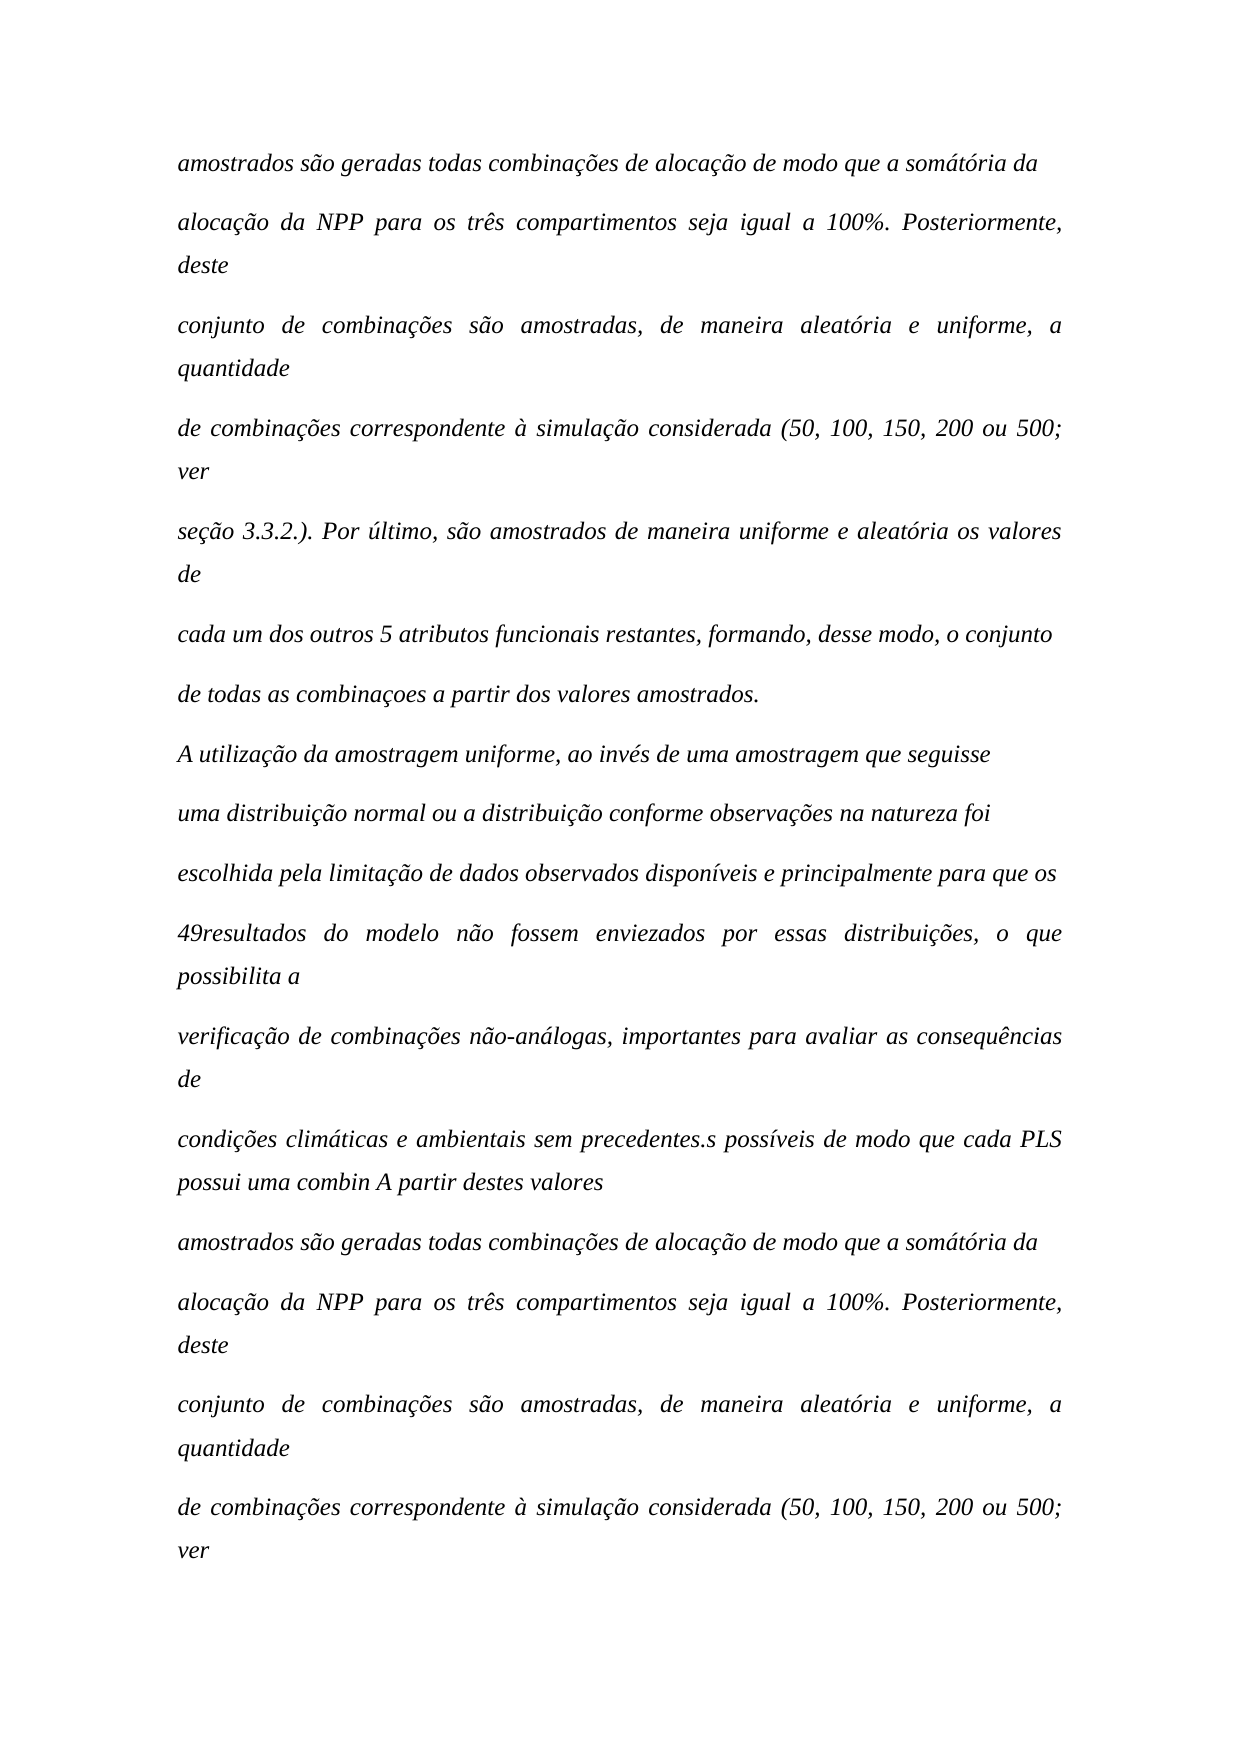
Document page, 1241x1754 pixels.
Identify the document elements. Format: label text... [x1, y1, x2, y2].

text escolhida pela limitação de dados observados disponíveis e principalmente para que os [177, 858, 1063, 887]
text alocação da NPP para os três compartimentos seja igual a 100%. Posteriormente, deste [177, 207, 1063, 279]
text conjunto de combinações são amostradas, de maneira aleatória e uniforme, a quantidade [177, 310, 1063, 382]
text de combinações correspondente à simulação considerada (50, 100, 150, 200 ou 500; ver [177, 413, 1063, 485]
text 49resultados do modelo não fossem enviezados por essas distribuições, o que possibilita a [177, 918, 1063, 990]
text amostrados são geradas todas combinações de alocação de modo que a somátória da [177, 1227, 1063, 1256]
text cada um dos outros 5 atributos funcionais restantes, formando, desse modo, o conjunto [177, 619, 1063, 648]
text de todas as combinaçoes a partir dos valores amostrados. [177, 679, 1063, 708]
text seção 3.3.2.). Por último, são amostrados de maneira uniforme e aleatória os valores de [177, 516, 1063, 588]
text verificação de combinações não-análogas, importantes para avaliar as consequências de [177, 1021, 1063, 1093]
text A utilização da amostragem uniforme, ao invés de uma amostragem que seguisse [177, 739, 1063, 767]
text conjunto de combinações são amostradas, de maneira aleatória e uniforme, a quantidade [177, 1389, 1063, 1461]
text condições climáticas e ambientais sem precedentes.s possíveis de modo que cada PLS possui uma combin A partir destes valores [177, 1124, 1063, 1196]
text alocação da NPP para os três compartimentos seja igual a 100%. Posteriormente, deste [177, 1287, 1063, 1358]
text uma distribuição normal ou a distribuição conforme observações na natureza foi [177, 798, 1063, 827]
text amostrados são geradas todas combinações de alocação de modo que a somátória da [177, 148, 1063, 176]
text de combinações correspondente à simulação considerada (50, 100, 150, 200 ou 500; ver [177, 1492, 1063, 1564]
